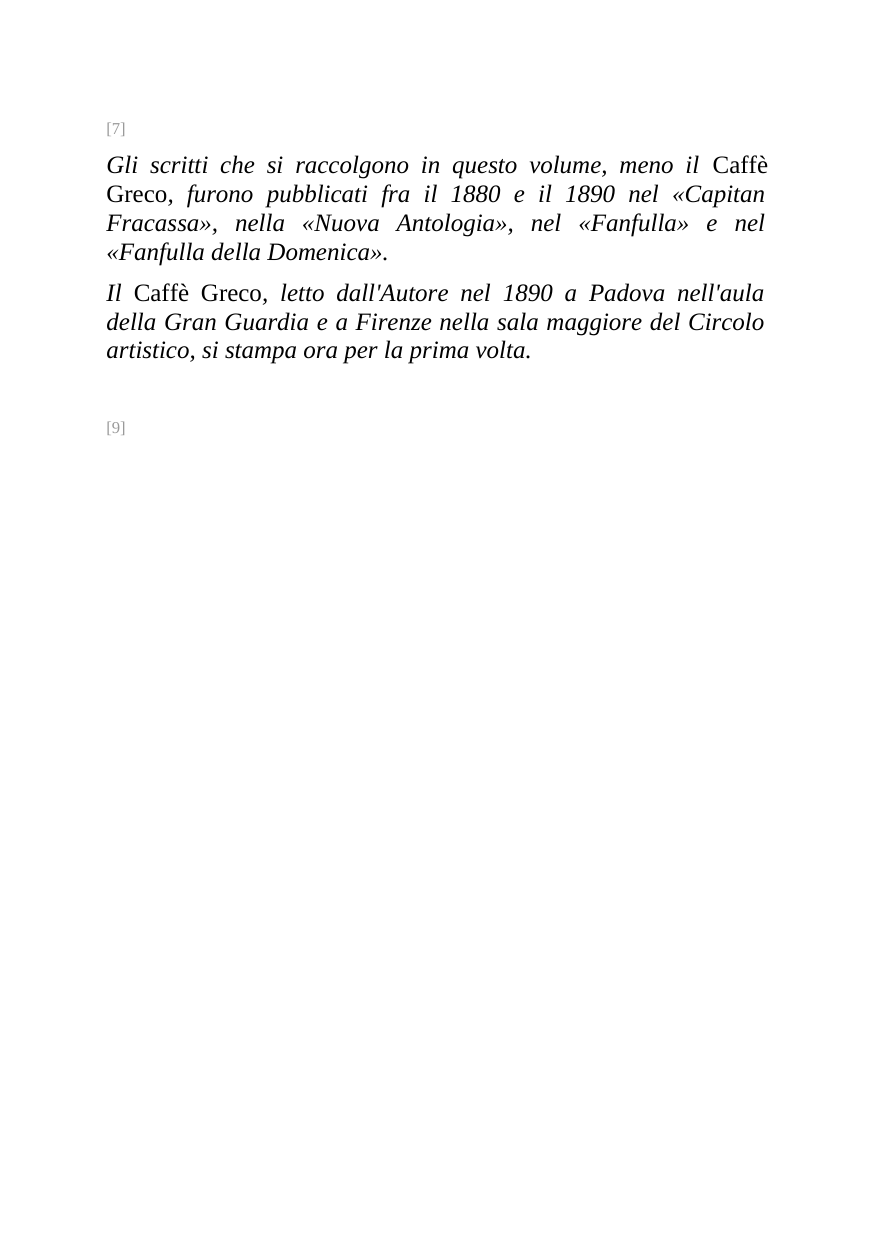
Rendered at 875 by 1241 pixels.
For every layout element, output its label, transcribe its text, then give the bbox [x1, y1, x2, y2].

text [9] [126, 418, 768, 437]
text Il Caffè Greco, letto dall'Autore nel 1890 a Padova nell'aula della Gran Guardia e a Firenze nella sala maggiore del Circolo artistico, si stampa ora per la prima volta. [106, 278, 768, 364]
text [7] [126, 119, 768, 138]
text Gli scritti che si raccolgono in questo volume, meno il Caffè Greco, furono pubblicati fra il 1880 e il 1890 nel «Capitan Fracassa», nella «Nuova Antologia», nel «Fanfulla» e nel «Fanfulla della Domenica». [106, 150, 768, 265]
